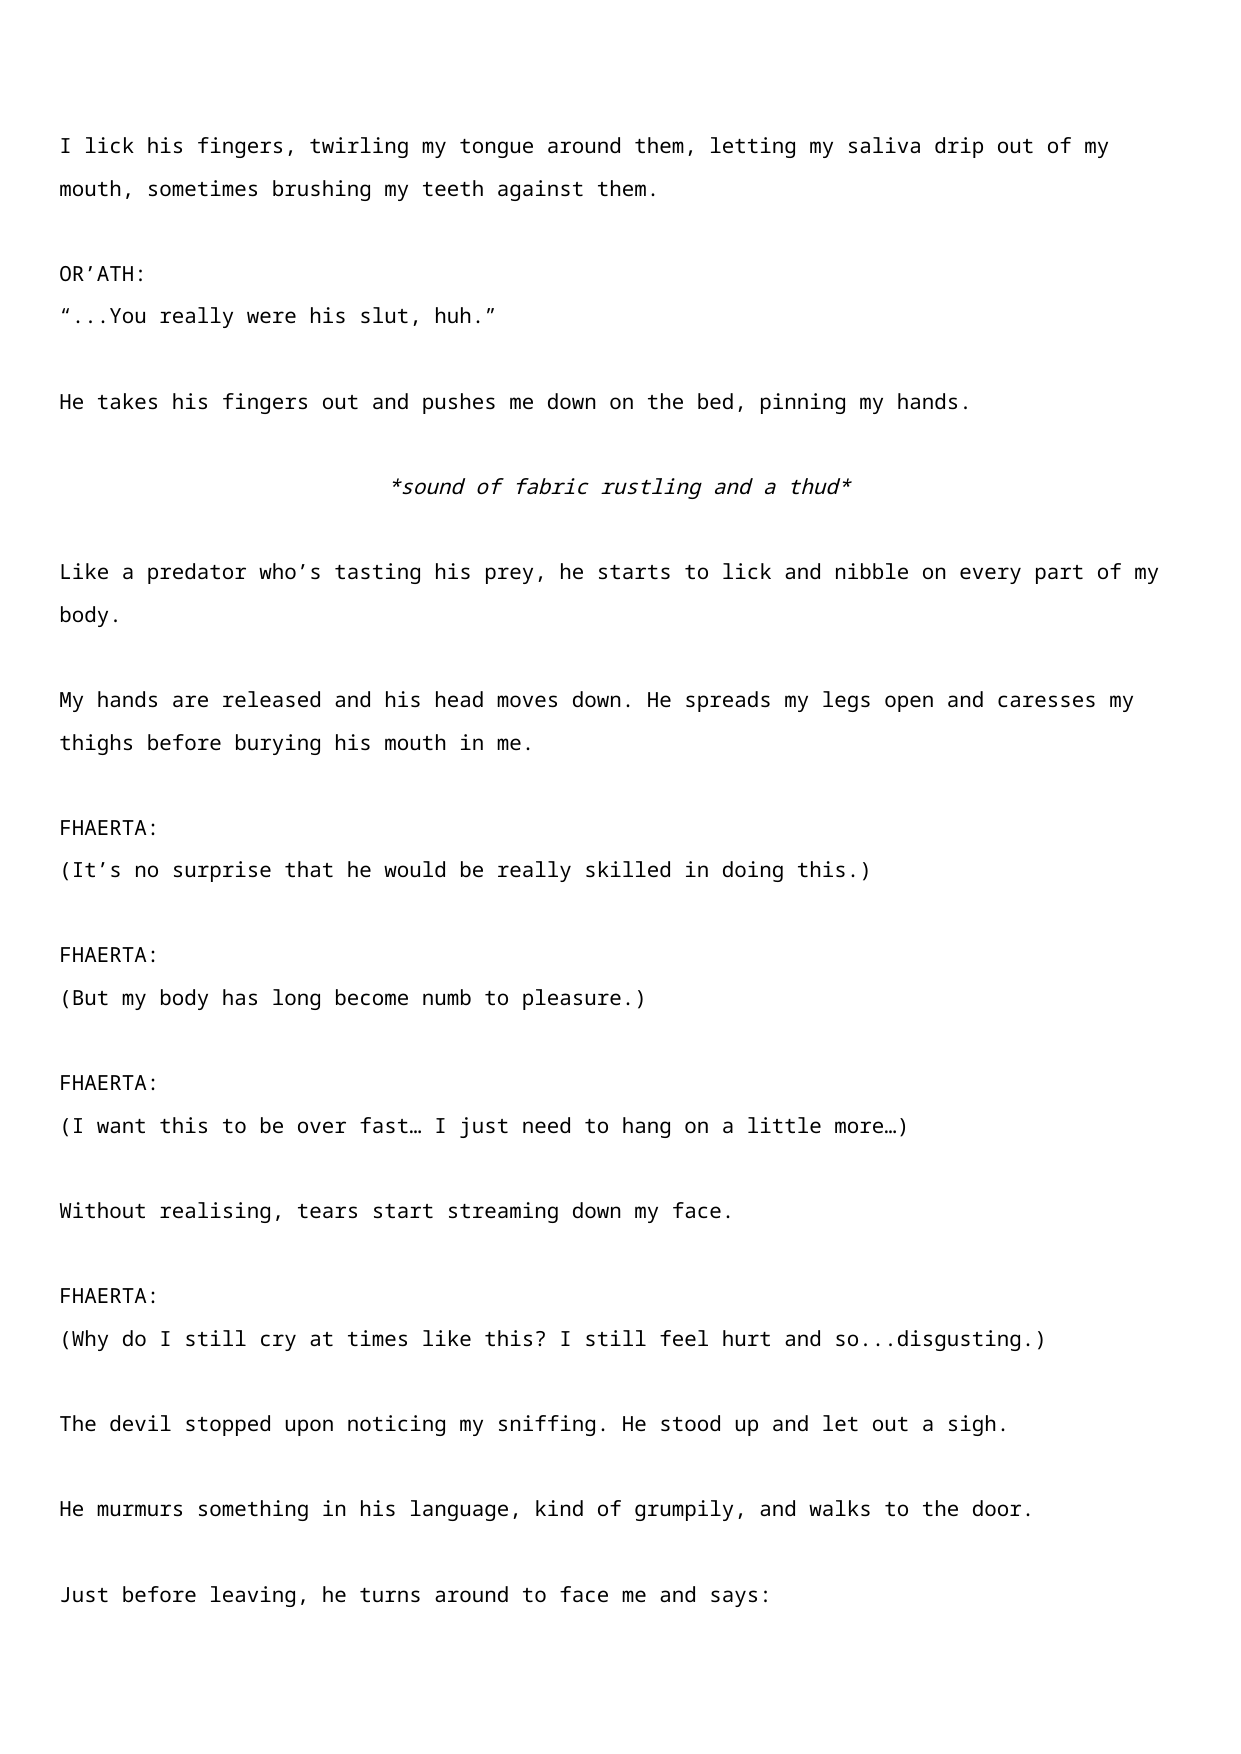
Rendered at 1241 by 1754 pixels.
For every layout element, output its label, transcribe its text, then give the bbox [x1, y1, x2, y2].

text (Why do I still cry at times like this? I still feel hurt and so...disgusting.) [59, 1324, 1181, 1352]
text (I want this to be over fast… I just need to hang on a little more…) [59, 1111, 1181, 1139]
text FHAERTA: [59, 941, 1181, 969]
text I lick his fingers, twirling my tongue around them, letting my saliva drip out of my mouth, sometimes brushing my teeth against them. [59, 131, 1181, 202]
text (But my body has long become numb to pleasure.) [59, 983, 1181, 1012]
text Without realising, tears start streaming down my face. [59, 1196, 1181, 1225]
text The devil stopped upon noticing my sniffing. He stood up and let out a sigh. [59, 1409, 1181, 1438]
text My hands are released and his head moves down. He spreads my legs open and caresses my thighs before burying his mouth in me. [59, 685, 1181, 756]
text OR’ATH: [59, 259, 1181, 287]
text FHAERTA: [59, 1281, 1181, 1310]
text Like a predator who’s tasting his prey, he starts to lick and nibble on every part of my body. [59, 557, 1181, 628]
text He takes his fingers out and pushes me down on the bed, pinning my hands. [59, 387, 1181, 415]
text (It’s no surprise that he would be really skilled in doing this.) [59, 855, 1181, 884]
text *sound of fabric rustling and a thud* [59, 472, 1181, 500]
text He murmurs something in his language, kind of grumpily, and walks to the door. [59, 1494, 1181, 1523]
text Just before leaving, he turns around to face me and says: [59, 1580, 1181, 1608]
text FHAERTA: [59, 813, 1181, 841]
text “...You really were his slut, huh.” [59, 302, 1181, 330]
text FHAERTA: [59, 1068, 1181, 1097]
